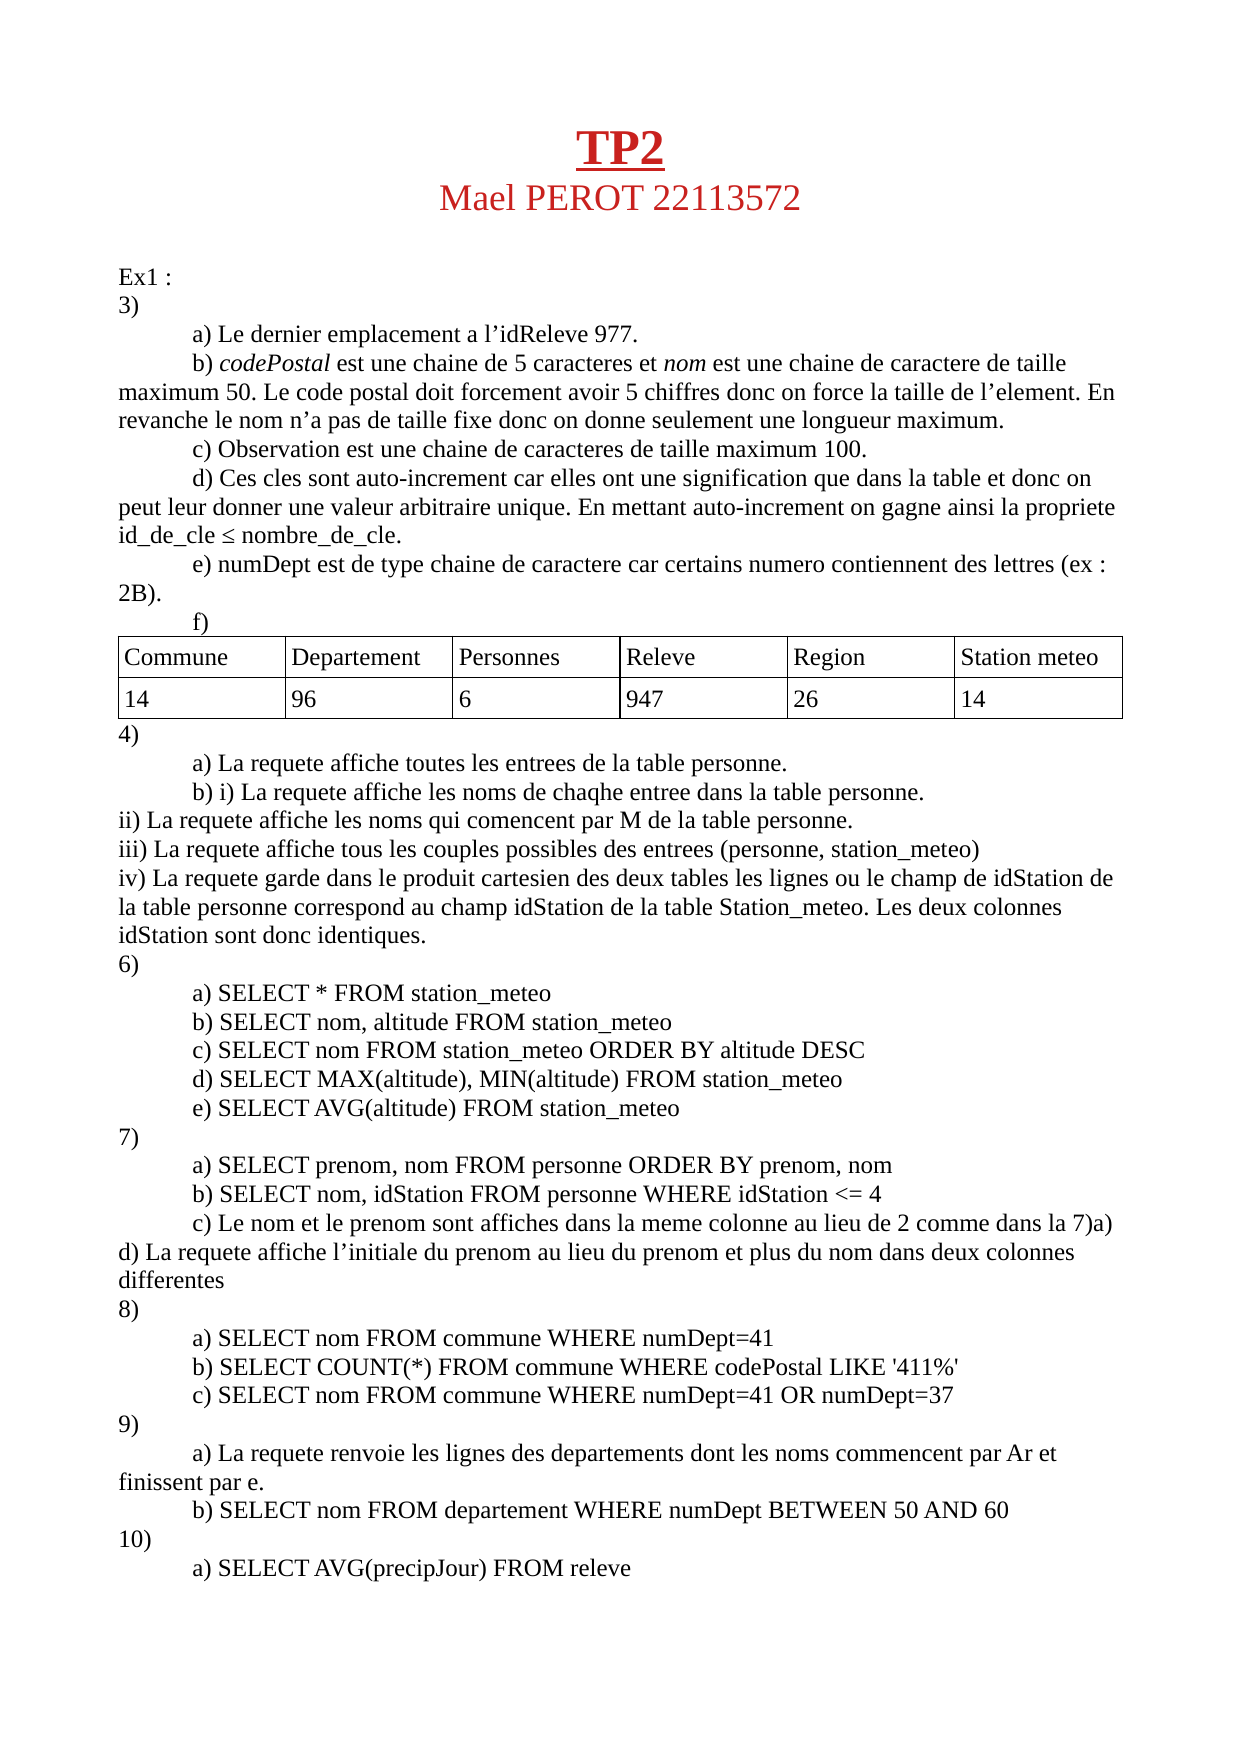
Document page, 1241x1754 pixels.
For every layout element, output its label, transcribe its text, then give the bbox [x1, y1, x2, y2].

table_header Releve [621, 637, 787, 677]
text d) SELECT MAX(altitude), MIN(altitude) FROM station_meteo [118, 1064, 1122, 1093]
text b) SELECT nom, altitude FROM station_meteo [118, 1007, 1122, 1035]
text a) SELECT nom FROM commune WHERE numDept=41 [118, 1323, 1122, 1352]
text a) La requete affiche toutes les entrees de la table personne. [118, 748, 1122, 777]
table_header Departement [286, 637, 452, 677]
text c) Observation est une chaine de caracteres de taille maximum 100. [118, 434, 1122, 463]
text d) La requete affiche l’initiale du prenom au lieu du prenom et plus du nom dans deux colonnes differentes [118, 1237, 1122, 1294]
table_cell 96 [286, 678, 452, 718]
text b) i) La requete affiche les noms de chaqhe entree dans la table personne. [118, 777, 1122, 805]
table_header Station meteo [955, 637, 1122, 677]
table_header Commune [119, 637, 285, 677]
text b) codePostal est une chaine de 5 caracteres et nom est une chaine de caractere de taille maximum 50. Le code postal doit forcement avoir 5 chiffres donc on force la taille de l’element. En revanche le nom n’a pas de taille fixe donc on donne seulement une longueur maximum. [118, 348, 1122, 434]
text 6) [118, 949, 1122, 978]
text b) SELECT nom, idStation FROM personne WHERE idStation <= 4 [118, 1179, 1122, 1208]
text b) SELECT nom FROM departement WHERE numDept BETWEEN 50 AND 60 [118, 1495, 1122, 1524]
text iii) La requete affiche tous les couples possibles des entrees (personne, station_meteo) [118, 834, 1122, 863]
text iv) La requete garde dans le produit cartesien des deux tables les lignes ou le champ de idStation de la table personne correspond au champ idStation de la table Station_meteo. Les deux colonnes idStation sont donc identiques. [118, 863, 1122, 949]
text a) SELECT AVG(precipJour) FROM releve [118, 1553, 1122, 1582]
text 3) [118, 291, 1122, 319]
table_cell 26 [788, 678, 954, 718]
text 8) [118, 1294, 1122, 1323]
table_header Region [788, 637, 954, 677]
text 4) [118, 719, 1122, 748]
text Ex1 : [118, 262, 1122, 291]
table_cell 6 [453, 678, 619, 718]
text a) SELECT * FROM station_meteo [118, 978, 1122, 1007]
table_cell 14 [955, 678, 1122, 718]
text d) Ces cles sont auto-increment car elles ont une signification que dans la table et donc on peut leur donner une valeur arbitraire unique. En mettant auto-increment on gagne ainsi la propriete id_de_cle ≤ nombre_de_cle. [118, 463, 1122, 549]
text a) SELECT prenom, nom FROM personne ORDER BY prenom, nom [118, 1150, 1122, 1179]
text 9) [118, 1409, 1122, 1438]
table_header Personnes [453, 637, 619, 677]
text e) numDept est de type chaine de caractere car certains numero contiennent des lettres (ex : 2B). [118, 549, 1122, 607]
table_cell 947 [621, 678, 787, 718]
text f) [118, 607, 1122, 636]
text c) Le nom et le prenom sont affiches dans la meme colonne au lieu de 2 comme dans la 7)a) [118, 1208, 1122, 1237]
text c) SELECT nom FROM commune WHERE numDept=41 OR numDept=37 [118, 1380, 1122, 1409]
text b) SELECT COUNT(*) FROM commune WHERE codePostal LIKE '411%' [118, 1352, 1122, 1380]
text a) La requete renvoie les lignes des departements dont les noms commencent par Ar et finissent par e. [118, 1438, 1122, 1495]
text e) SELECT AVG(altitude) FROM station_meteo [118, 1093, 1122, 1122]
text 7) [118, 1122, 1122, 1150]
text Mael PEROT 22113572 [118, 176, 1122, 219]
table_cell 14 [119, 678, 285, 718]
text TP2 [118, 118, 1122, 176]
text 10) [118, 1524, 1122, 1553]
text c) SELECT nom FROM station_meteo ORDER BY altitude DESC [118, 1035, 1122, 1064]
text a) Le dernier emplacement a l’idReleve 977. [118, 319, 1122, 348]
text ii) La requete affiche les noms qui comencent par M de la table personne. [118, 805, 1122, 834]
